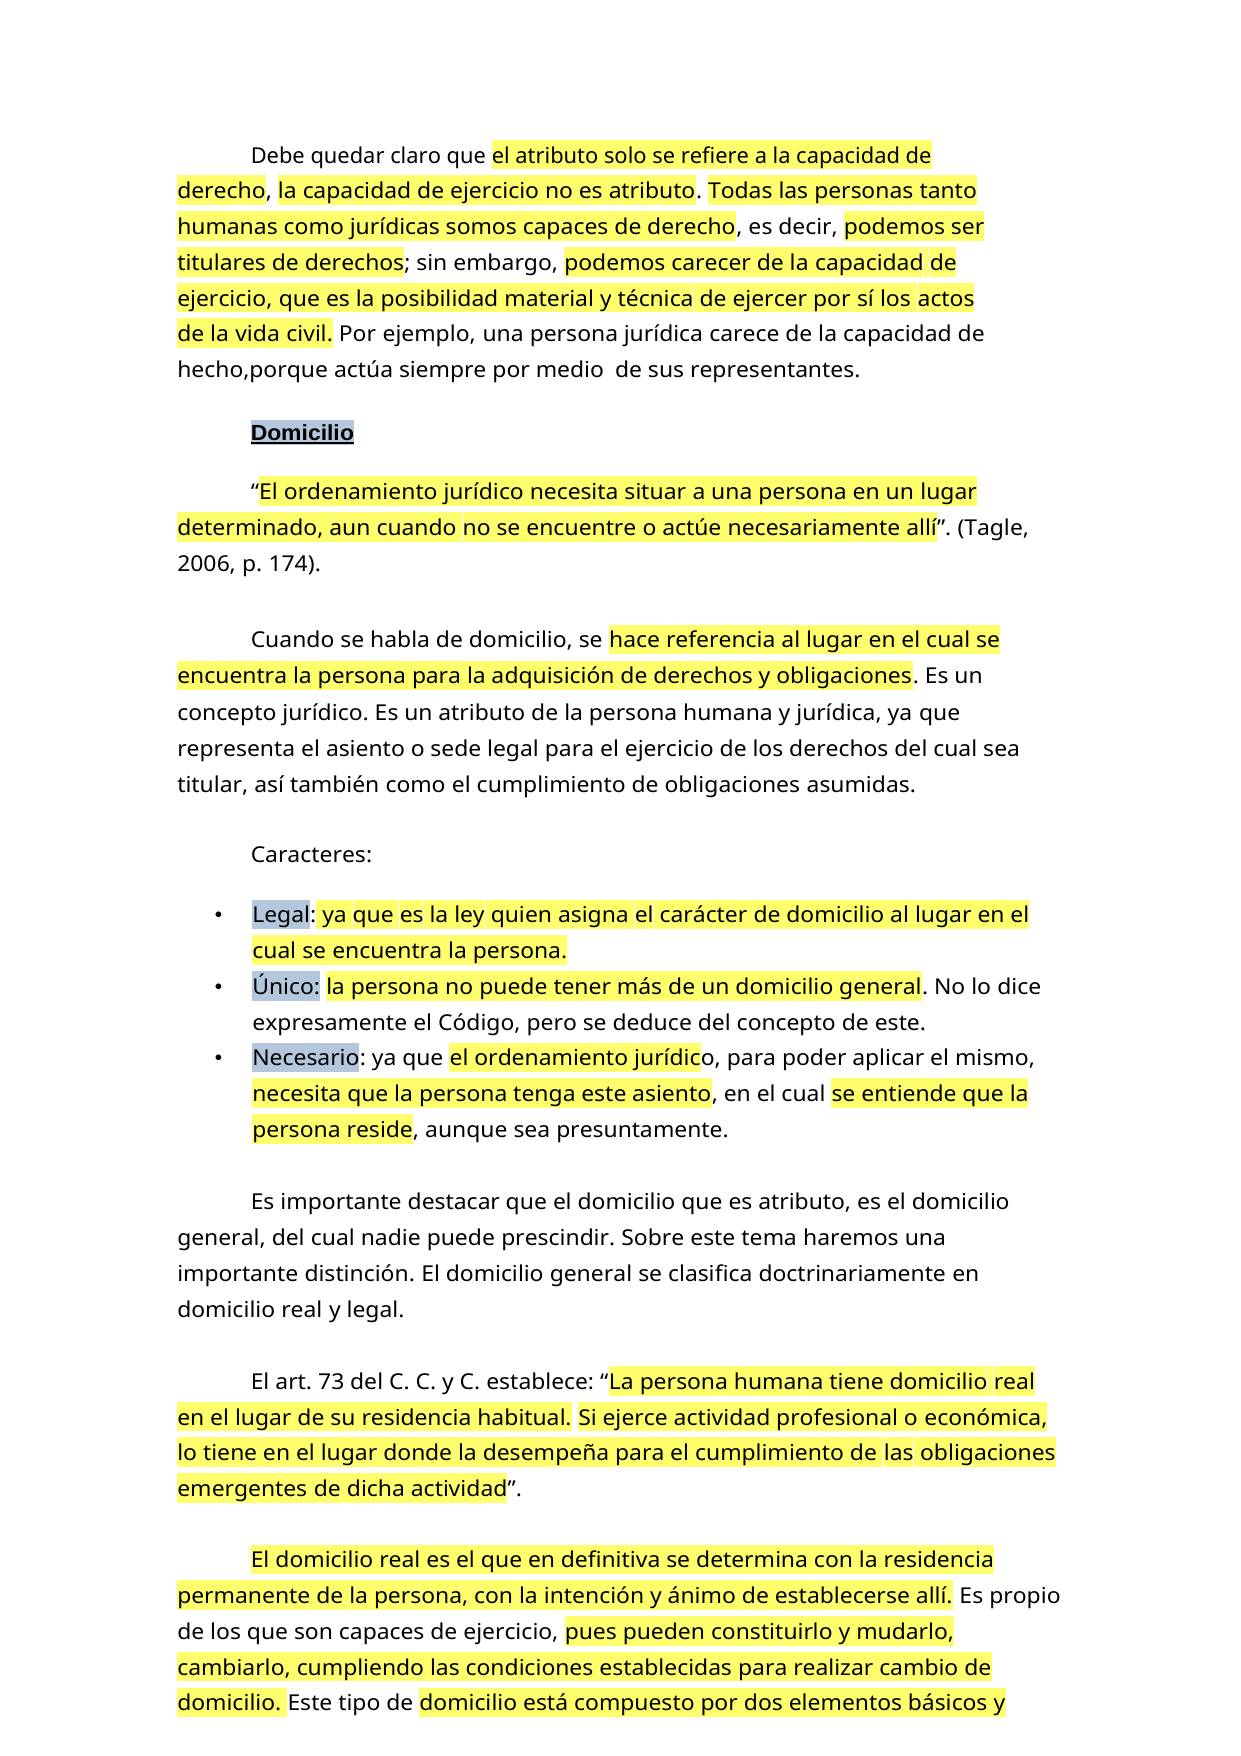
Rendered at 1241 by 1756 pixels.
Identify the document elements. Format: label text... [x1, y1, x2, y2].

text Caracteres: [251, 841, 1076, 867]
text Cuando se habla de domicilio, se hace referencia al lugar en el cual se encuentra la persona para la adquisición de derechos y obligaciones. Es un concepto jurídico. Es un atributo de la persona humana y jurídica, ya que representa el asiento o sede legal para el ejercicio de los derechos del cual sea titular, así también como el cumplimiento de obligaciones asumidas. [177, 624, 1063, 798]
text El art. 73 del C. C. y C. establece: “La persona humana tiene domicilio real en el lugar de su residencia habitual. Si ejerce actividad profesional o económica, lo tiene en el lugar donde la desempeña para el cumplimiento de las obligaciones emergentes de dicha actividad”. [177, 1366, 1063, 1503]
text Debe quedar claro que el atributo solo se refiere a la capacidad de derecho, la capacidad de ejercicio no es atributo. Todas las personas tanto humanas como jurídicas somos capaces de derecho, es decir, podemos ser titulares de derechos; sin embargo, podemos carecer de la capacidad de ejercicio, que es la posibilidad material y técnica de ejercer por sí los actos de la vida civil. Por ejemplo, una persona jurídica carece de la capacidad de hecho,porque actúa siempre por medio de sus representantes. [177, 139, 989, 384]
list Necesario: ya que el ordenamiento jurídico, para poder aplicar el mismo, necesita que la persona tenga este asiento, en el cual se entiende que la persona reside, aunque sea presuntamente. [214, 1042, 1076, 1144]
subtitle Domicilio [251, 420, 1076, 445]
list Legal: ya que es la ley quien asigna el carácter de domicilio al lugar en el cual se encuentra la persona. [214, 899, 1076, 965]
text “El ordenamiento jurídico necesita situar a una persona en un lugar determinado, aun cuando no se encuentre o actúe necesariamente allí”. (Tagle, 2006, p. 174). [177, 476, 1062, 577]
list Único: la persona no puede tener más de un domicilio general. No lo dice expresamente el Código, pero se deduce del concepto de este. [214, 971, 1076, 1036]
text Es importante destacar que el domicilio que es atributo, es el domicilio general, del cual nadie puede prescindir. Sobre este tema haremos una importante distinción. El domicilio general se clasifica doctrinariamente en domicilio real y legal. [177, 1186, 1062, 1323]
text El domicilio real es el que en definitiva se determina con la residencia permanente de la persona, con la intención y ánimo de establecerse allí. Es propio de los que son capaces de ejercicio, pues pueden constituirlo y mudarlo, cambiarlo, cumpliendo las condiciones establecidas para realizar cambio de domicilio. Este tipo de domicilio está compuesto por dos elementos básicos y [177, 1544, 1063, 1717]
